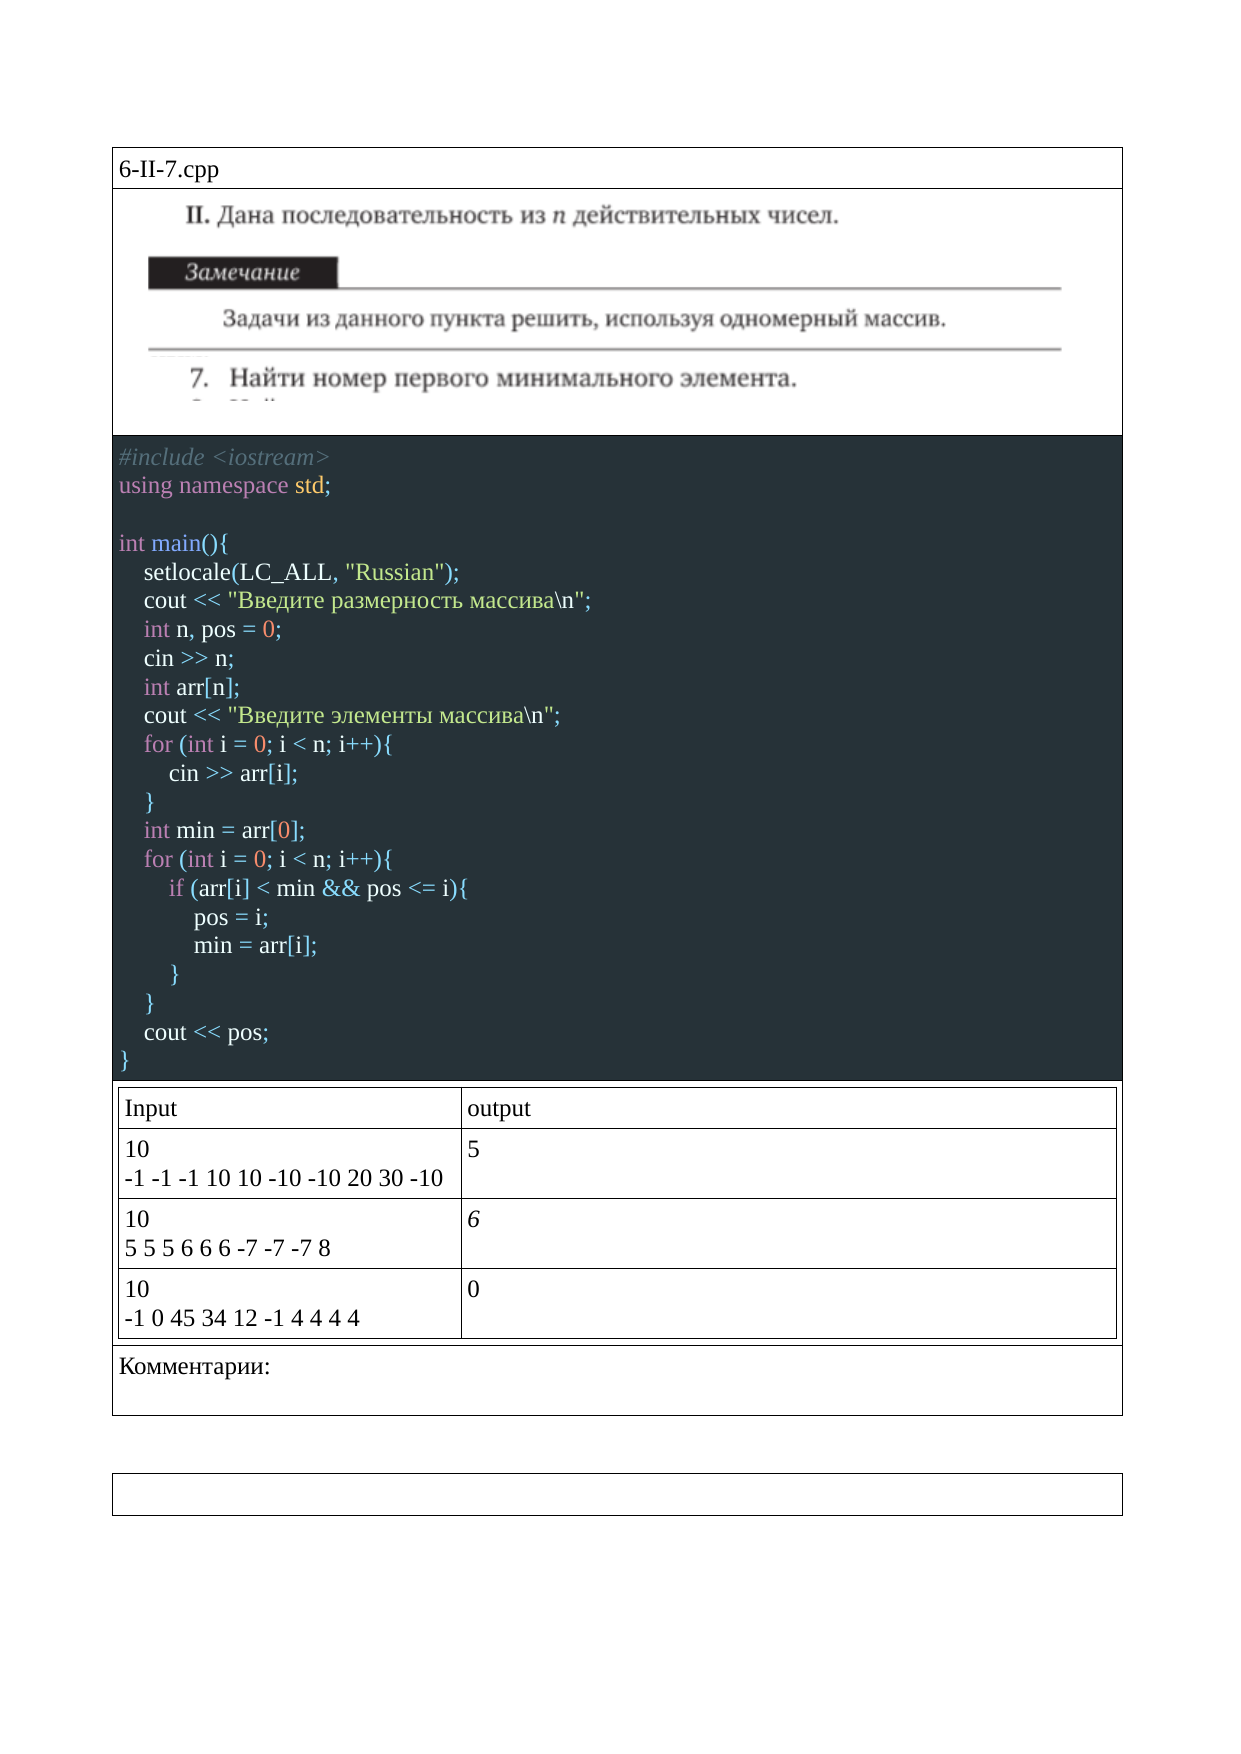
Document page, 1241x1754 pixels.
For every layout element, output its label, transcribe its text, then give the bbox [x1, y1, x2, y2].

table_cell 5 [462, 1129, 1116, 1198]
table_cell 0 [462, 1269, 1116, 1338]
table_header 6-II-7.cpp [113, 148, 1122, 188]
table_cell Комментарии: [113, 1346, 1122, 1415]
table_cell 6 [462, 1199, 1116, 1268]
table_header [113, 1474, 1122, 1514]
table_cell [113, 189, 1122, 435]
table_cell 10 -1 -1 -1 10 10 -10 -10 20 30 -10 [119, 1129, 461, 1198]
table_header Input [119, 1088, 461, 1128]
table_cell [113, 1081, 1122, 1345]
table_header output [462, 1088, 1116, 1128]
table_cell #include <iostream> using namespace std; int main(){ setlocale(LC_ALL, "Russian"); cout << "Введите размерность массива\n"; int n, pos = 0; cin >> n; int arr[n]; cout << "Введите элементы массива\n"; for (int i = 0; i < n; i++){ cin >> arr[i]; } int min = arr[0]; for (int i = 0; i < n; i++){ if (arr[i] < min && pos <= i){ pos = i; min = arr[i]; } } cout << pos; } [113, 436, 1122, 1080]
table_cell 10 5 5 5 6 6 6 -7 -7 -7 8 [119, 1199, 461, 1268]
picture [118, 195, 1117, 401]
table_cell 10 -1 0 45 34 12 -1 4 4 4 4 [119, 1269, 461, 1338]
